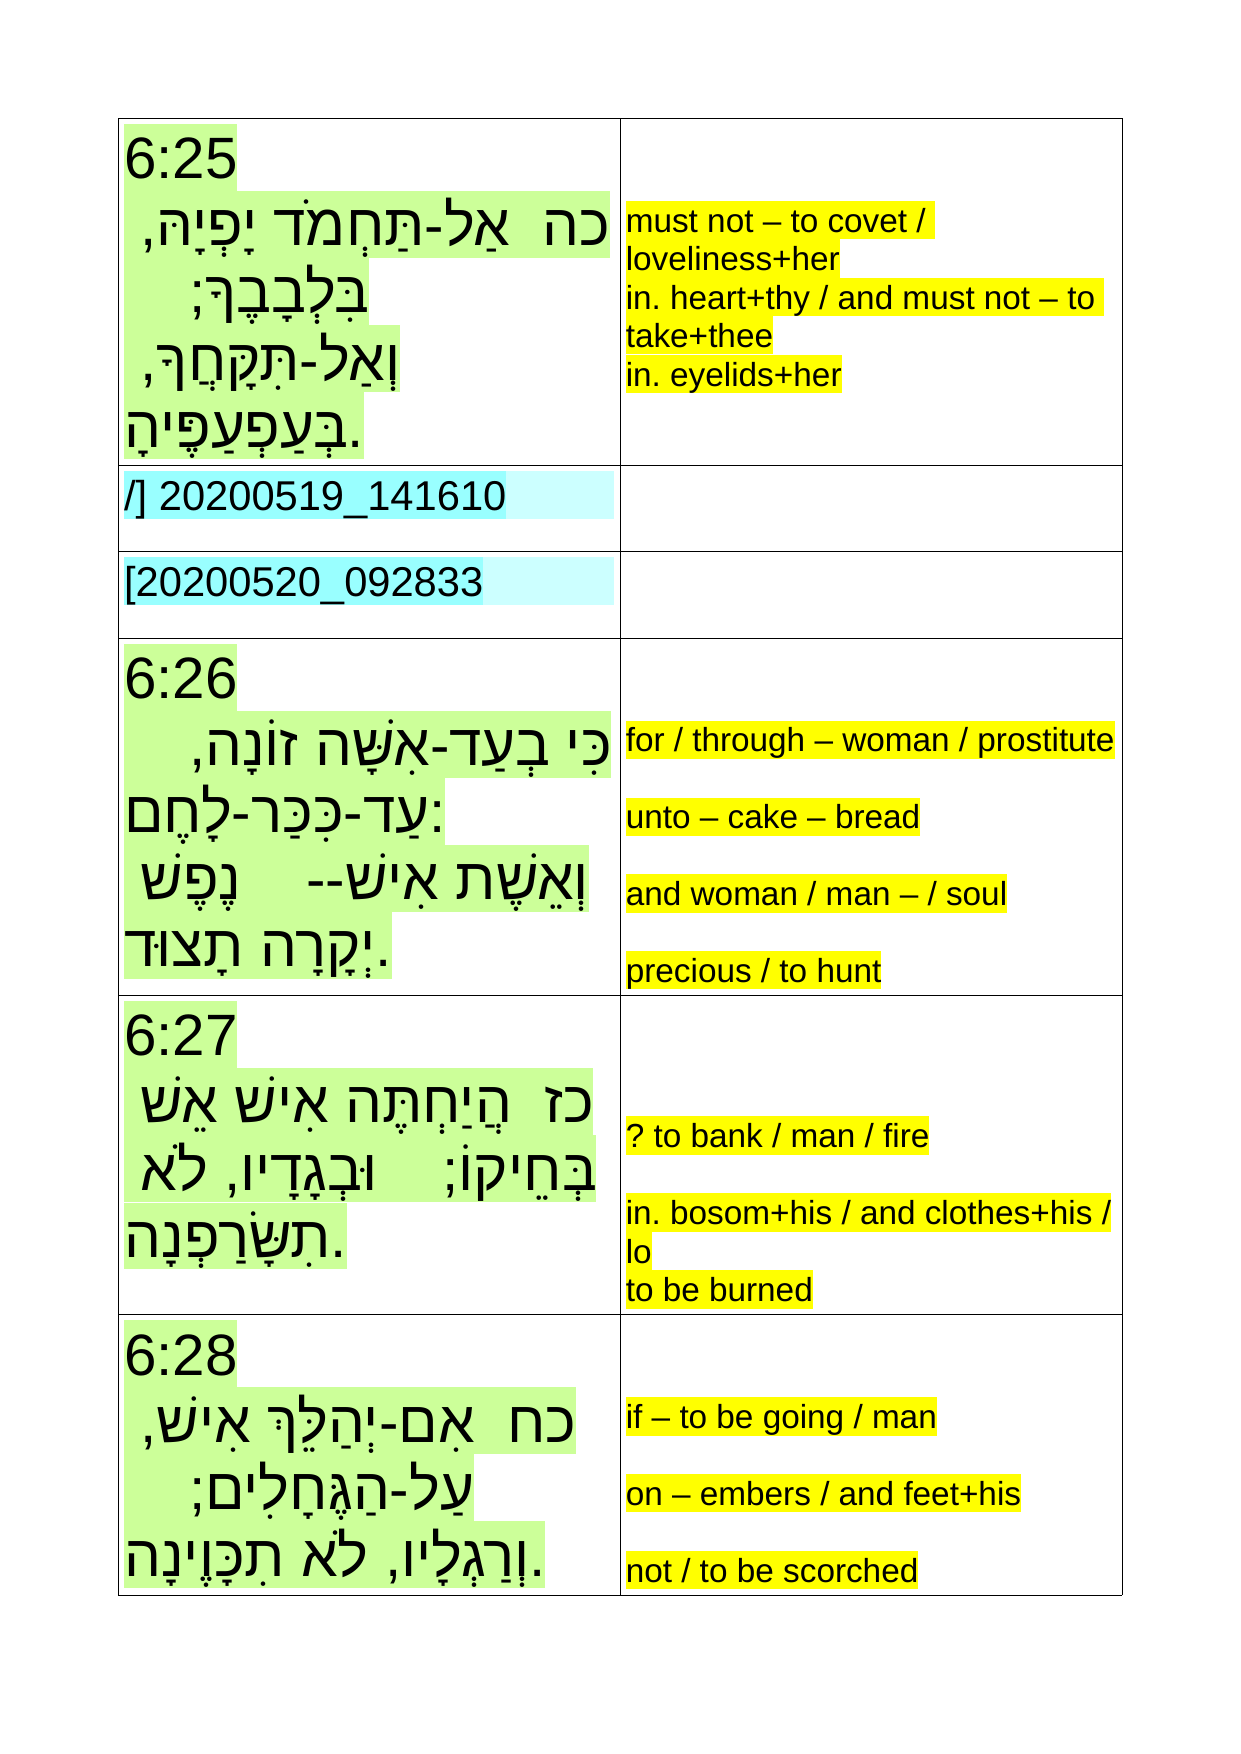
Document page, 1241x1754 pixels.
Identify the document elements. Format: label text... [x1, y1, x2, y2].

table_cell must not – to covet / loveliness+her in. heart+thy / and must not – to take+thee in. eyelids+her [621, 119, 1122, 465]
table_cell [20200520_092833 [119, 552, 620, 638]
table_cell 6:27 כז הֲיַחְתֶּה אִישׁ אֵשׁ בְּחֵיקוֹ; וּבְגָדָיו, לֹא תִשָּׂרַפְנָה. [119, 996, 620, 1314]
table_cell 6:28 כח אִם-יְהַלֵּךְ אִישׁ, עַל-הַגֶּחָלִים; וְרַגְלָיו, לֹא תִכָּוֶינָה. [119, 1315, 620, 1595]
table_cell [621, 466, 1122, 551]
table_cell ? to bank / man / fire in. bosom+his / and clothes+his / lo to be burned [621, 996, 1122, 1314]
table_cell [621, 552, 1122, 638]
table_cell if – to be going / man on – embers / and feet+his not / to be scorched [621, 1315, 1122, 1595]
table_cell for / through – woman / prostitute unto – cake – bread and woman / man – / soul precious / to hunt [621, 639, 1122, 995]
table_cell 6:25 כה אַל-תַּחְמֹד יָפְיָהּ, בִּלְבָבֶךָ; וְאַל-תִּקָּחֲךָ, בְּעַפְעַפֶּיהָ. [119, 119, 620, 465]
table_cell /] 20200519_141610 [119, 466, 620, 551]
table_cell 6:26 כִּי בְעַד-אִשָּׁה זוֹנָה, עַד-כִּכַּר-לָחֶם: וְאֵשֶׁת אִישׁ-- נֶפֶשׁ יְקָרָה תָצוּד. [119, 639, 620, 995]
